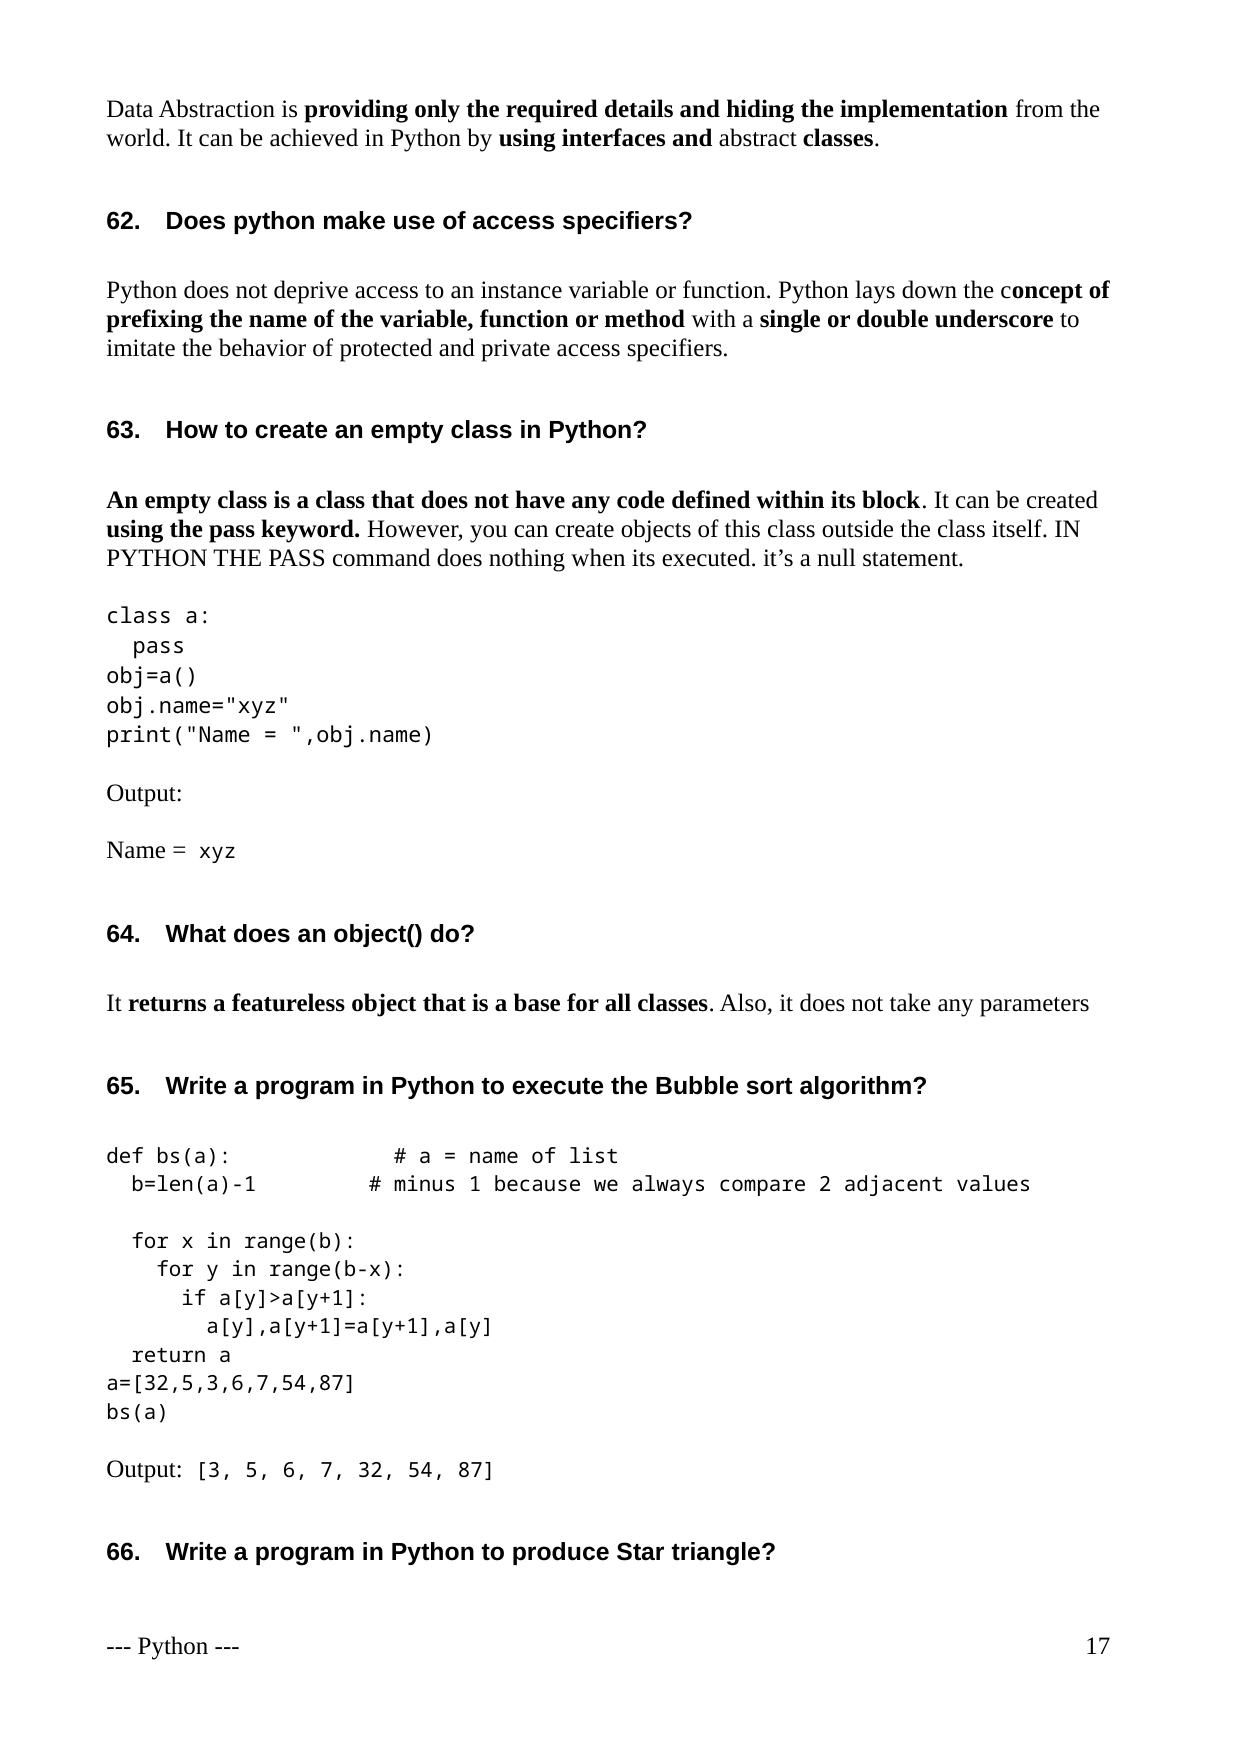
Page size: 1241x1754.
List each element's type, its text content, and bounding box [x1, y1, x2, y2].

text It returns a featureless object that is a base for all classes. Also, it does not take any parameters [106, 988, 1134, 1017]
text Output: [106, 778, 1134, 807]
text obj.name="xyz" [106, 690, 1134, 719]
text Name = xyz [106, 836, 1134, 865]
text obj=a() [106, 660, 1134, 690]
subtitle Write a program in Python to execute the Bubble sort algorithm? [106, 1071, 1134, 1099]
text b=len(a)-1 # minus 1 because we always compare 2 adjacent values [106, 1169, 1134, 1198]
text for x in range(b): [106, 1226, 1134, 1254]
text Python does not deprive access to an instance variable or function. Python lays down the concept of prefixing the name of the variable, function or method with a single or double underscore to imitate the behavior of protected and private access specifiers. [106, 276, 1134, 362]
text for y in range(b-x): [106, 1254, 1134, 1283]
text An empty class is a class that does not have any code defined within its block. It can be created using the pass keyword. However, you can create objects of this class outside the class itself. IN PYTHON THE PASS command does nothing when its executed. it’s a null statement. [106, 485, 1134, 572]
subtitle Write a program in Python to produce Star triangle? [106, 1537, 1134, 1566]
text return a [106, 1340, 1134, 1368]
subtitle How to create an empty class in Python? [106, 416, 1134, 444]
text pass [106, 630, 1134, 660]
text a[y],a[y+1]=a[y+1],a[y] [106, 1311, 1134, 1340]
text Data Abstraction is providing only the required details and hiding the implementation from the world. It can be achieved in Python by using interfaces and abstract classes. [106, 94, 1134, 152]
text def bs(a): # a = name of list [106, 1141, 1134, 1169]
text Output: [3, 5, 6, 7, 32, 54, 87] [106, 1454, 1134, 1483]
text if a[y]>a[y+1]: [106, 1283, 1134, 1311]
text a=[32,5,3,6,7,54,87] [106, 1368, 1134, 1397]
subtitle What does an object() do? [106, 919, 1134, 947]
text bs(a) [106, 1397, 1134, 1425]
text class a: [106, 600, 1134, 630]
subtitle Does python make use of access specifiers? [106, 206, 1134, 234]
text print("Name = ",obj.name) [106, 719, 1134, 749]
